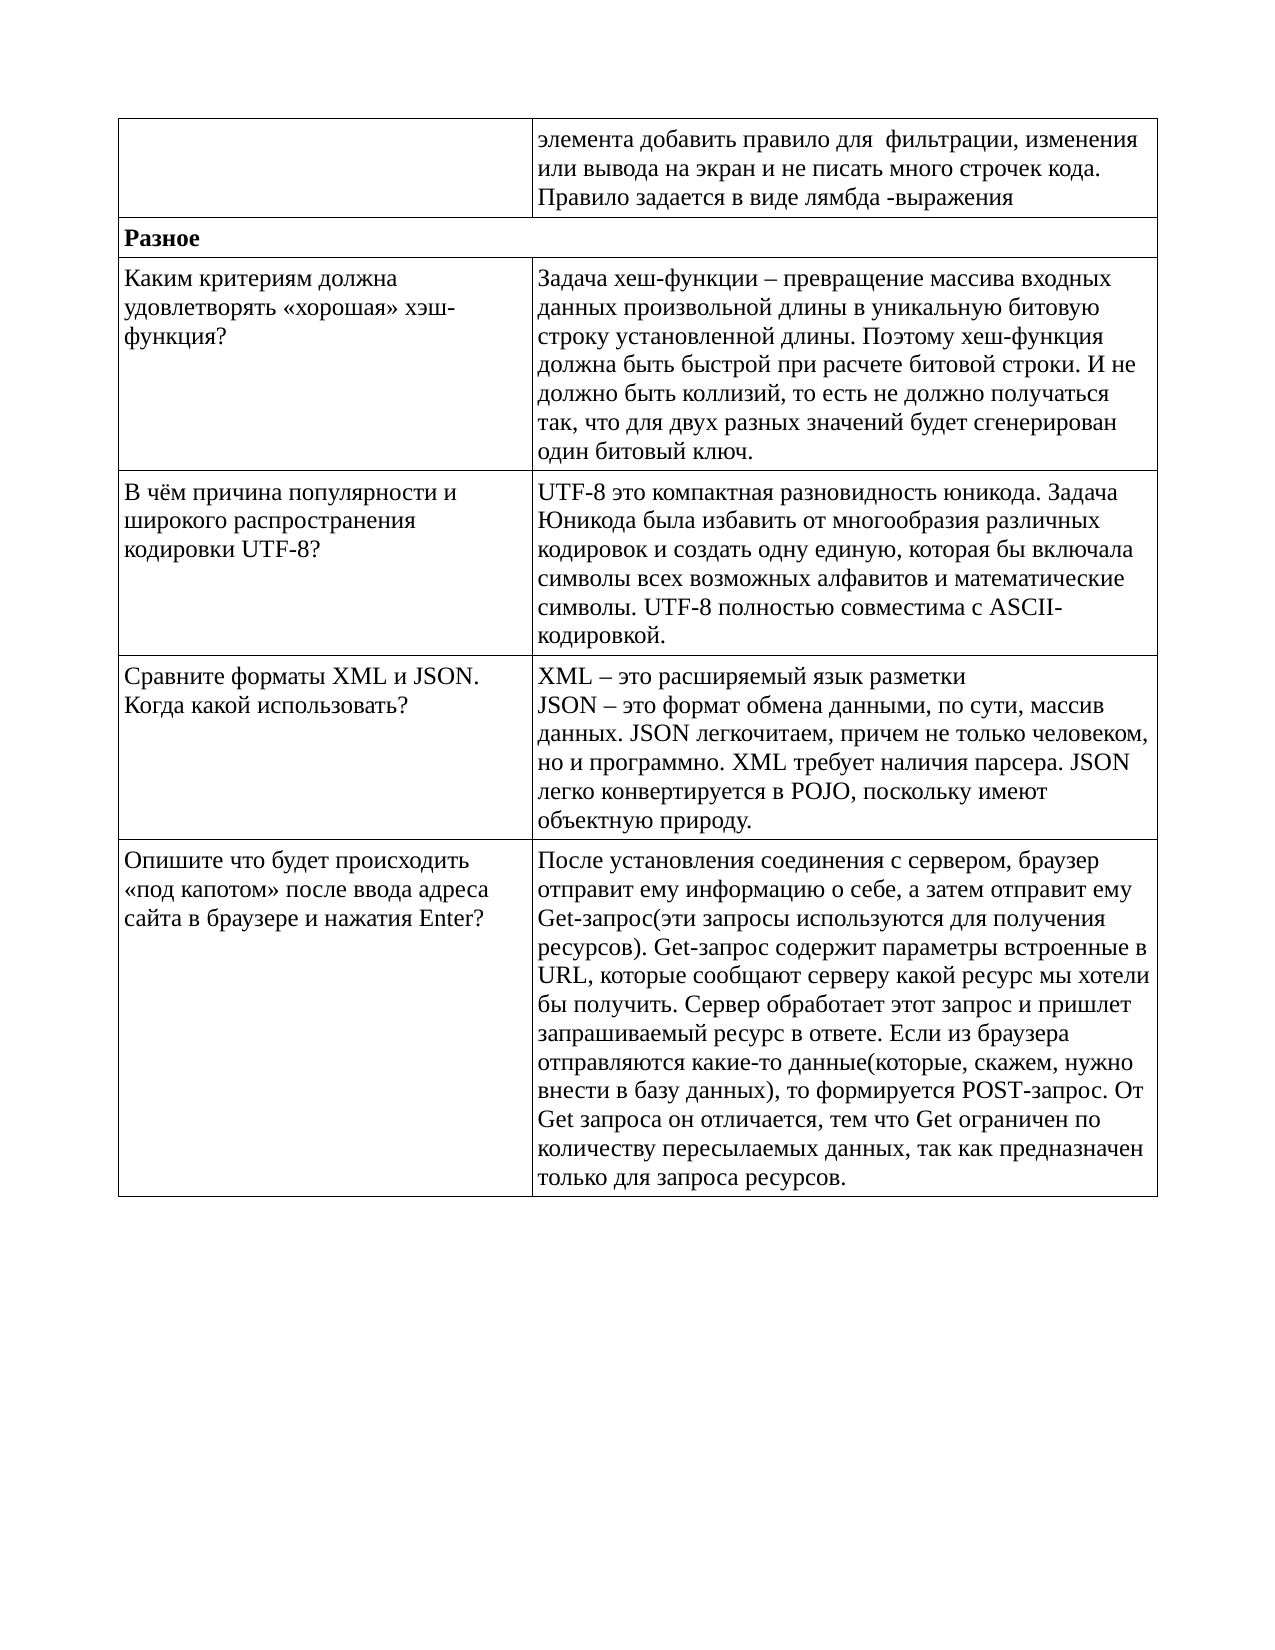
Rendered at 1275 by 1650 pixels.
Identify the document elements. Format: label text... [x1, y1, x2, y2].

table_cell Разное [119, 218, 1157, 257]
table_cell Задача хеш-функции – превращение массива входных данных произвольной длины в уникальную битовую строку установленной длины. Поэтому хеш-функция должна быть быстрой при расчете битовой строки. И не должно быть коллизий, то есть не должно получаться так, что для двух разных значений будет сгенерирован один битовый ключ. [533, 258, 1157, 470]
table_cell Сравните форматы XML и JSON. Когда какой использовать? [119, 656, 532, 839]
table_cell В чём причина популярности и широкого распространения кодировки UTF-8? [119, 471, 532, 655]
table_cell [119, 119, 532, 216]
table_cell UTF-8 это компактная разновидность юникода. Задача Юникода была избавить от многообразия различных кодировок и создать одну единую, которая бы включала символы всех возможных алфавитов и математические символы. UTF-8 полностью совместима с ASCII- кодировкой. [533, 471, 1157, 655]
table_cell Каким критериям должна удовлетворять «хорошая» хэш-функция? [119, 258, 532, 470]
table_cell элемента добавить правило для фильтрации, изменения или вывода на экран и не писать много строчек кода. Правило задается в виде лямбда -выражения [533, 119, 1157, 216]
table_cell XML – это расширяемый язык разметки JSON – это формат обмена данными, по сути, массив данных. JSON легкочитаем, причем не только человеком, но и программно. XML требует наличия парсера. JSON легко конвертируется в POJO, поскольку имеют объектную природу. [533, 656, 1157, 839]
table_cell После установления соединения с сервером, браузер отправит ему информацию о себе, а затем отправит ему Get-запрос(эти запросы используются для получения ресурсов). Get-запрос содержит параметры встроенные в URL, которые сообщают серверу какой ресурс мы хотели бы получить. Сервер обработает этот запрос и пришлет запрашиваемый ресурс в ответе. Если из браузера отправляются какие-то данные(которые, скажем, нужно внести в базу данных), то формируется POST-запрос. От Get запроса он отличается, тем что Get ограничен по количеству пересылаемых данных, так как предназначен только для запроса ресурсов. [533, 840, 1157, 1196]
table_cell Опишите что будет происходить «под капотом» после ввода адреса сайта в браузере и нажатия Enter? [119, 840, 532, 1196]
